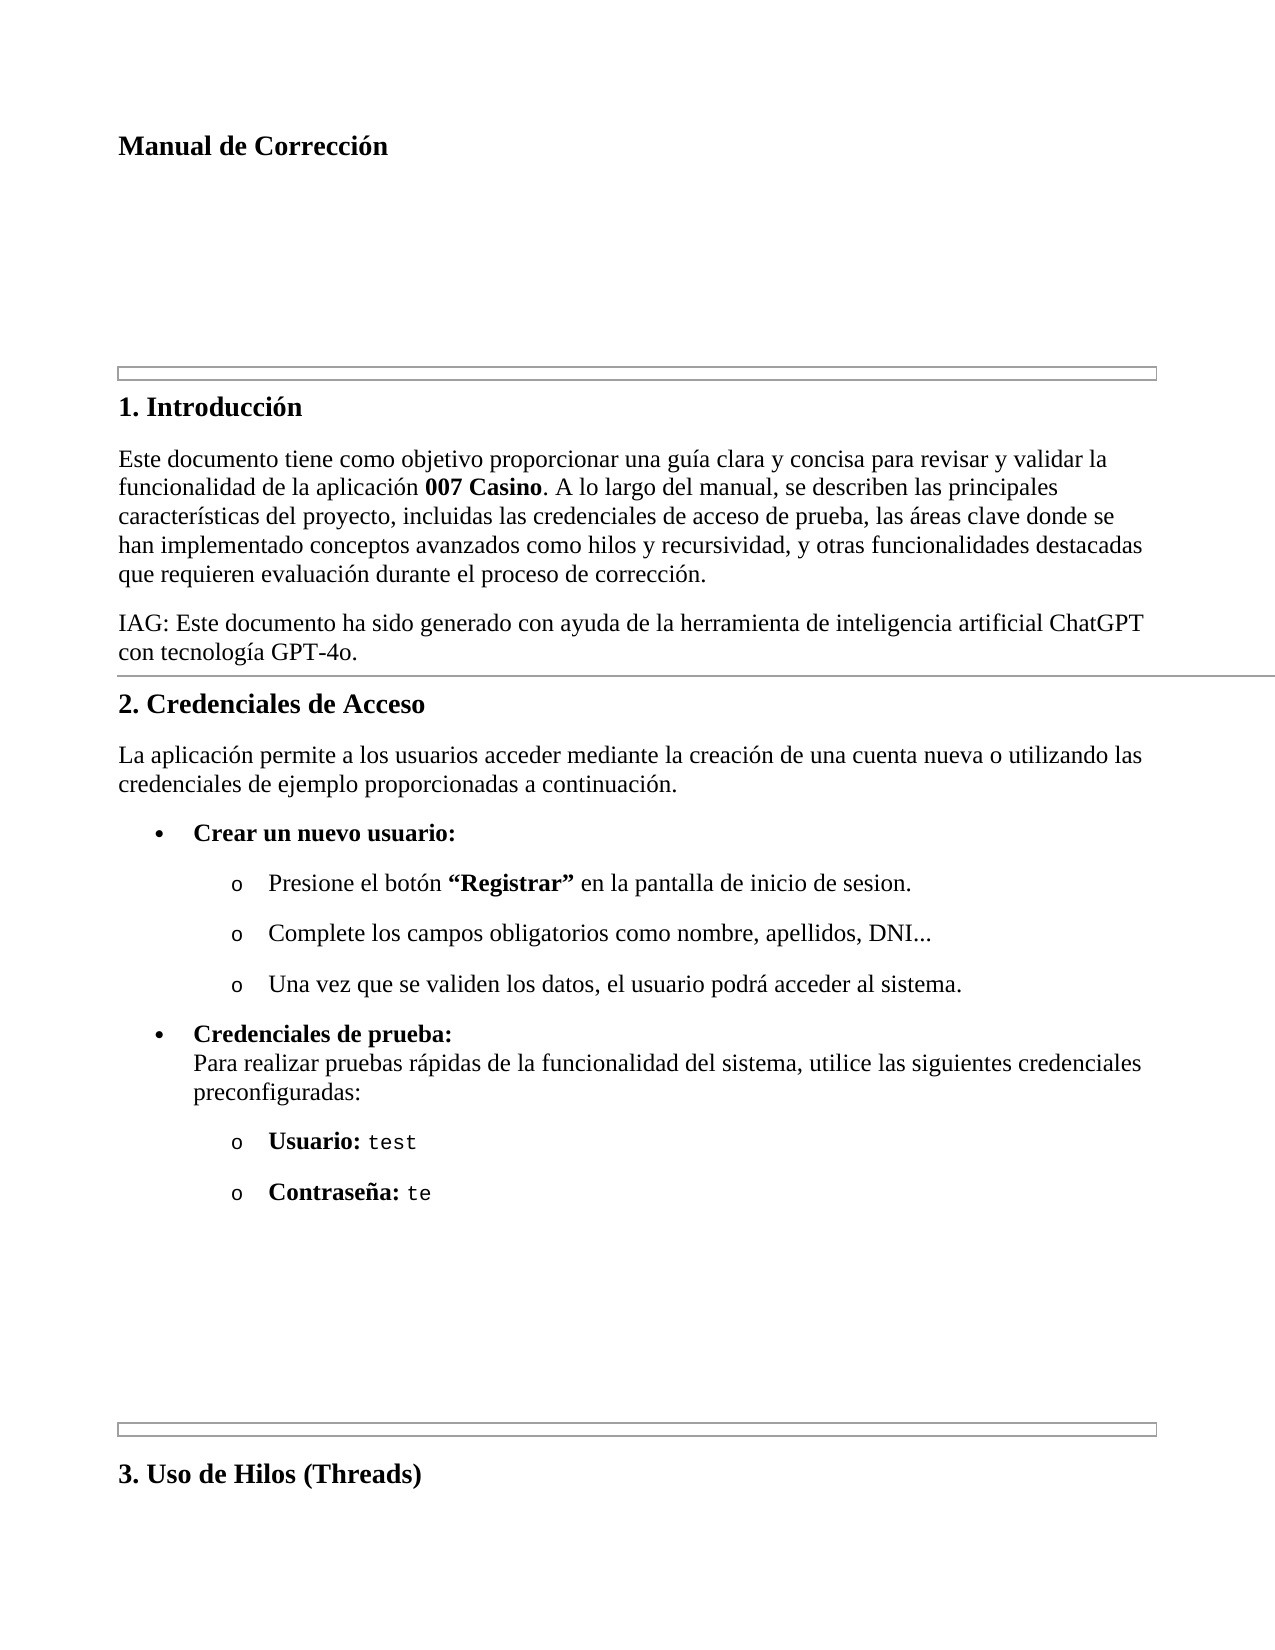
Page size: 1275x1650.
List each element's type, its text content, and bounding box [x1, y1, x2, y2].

subtitle 2. Credenciales de Acceso [118, 687, 1157, 719]
list Credenciales de prueba: Para realizar pruebas rápidas de la funcionalidad del sistema, utilice las siguientes credenciales preconfiguradas: [156, 1019, 1157, 1106]
text IAG: Este documento ha sido generado con ayuda de la herramienta de inteligencia artificial ChatGPT con tecnología GPT-4o. [118, 608, 1157, 666]
list Complete los campos obligatorios como nombre, apellidos, DNI... [231, 918, 1157, 948]
text La aplicación permite a los usuarios acceder mediante la creación de una cuenta nueva o utilizando las credenciales de ejemplo proporcionadas a continuación. [118, 740, 1157, 798]
list Presione el botón “Registrar” en la pantalla de inicio de sesion. [231, 868, 1157, 898]
text Este documento tiene como objetivo proporcionar una guía clara y concisa para revisar y validar la funcionalidad de la aplicación 007 Casino. A lo largo del manual, se describen las principales características del proyecto, incluidas las credenciales de acceso de prueba, las áreas clave donde se han implementado conceptos avanzados como hilos y recursividad, y otras funcionalidades destacadas que requieren evaluación durante el proceso de corrección. [118, 444, 1157, 587]
subtitle 3. Uso de Hilos (Threads) [118, 1457, 1157, 1489]
list Crear un nuevo usuario: [156, 818, 1157, 847]
list Una vez que se validen los datos, el usuario podrá acceder al sistema. [231, 969, 1157, 998]
list Contraseña: te [231, 1177, 1157, 1206]
list Usuario: test [231, 1126, 1157, 1156]
subtitle Manual de Corrección [118, 128, 1157, 161]
subtitle 1. Introducción [118, 390, 1157, 423]
